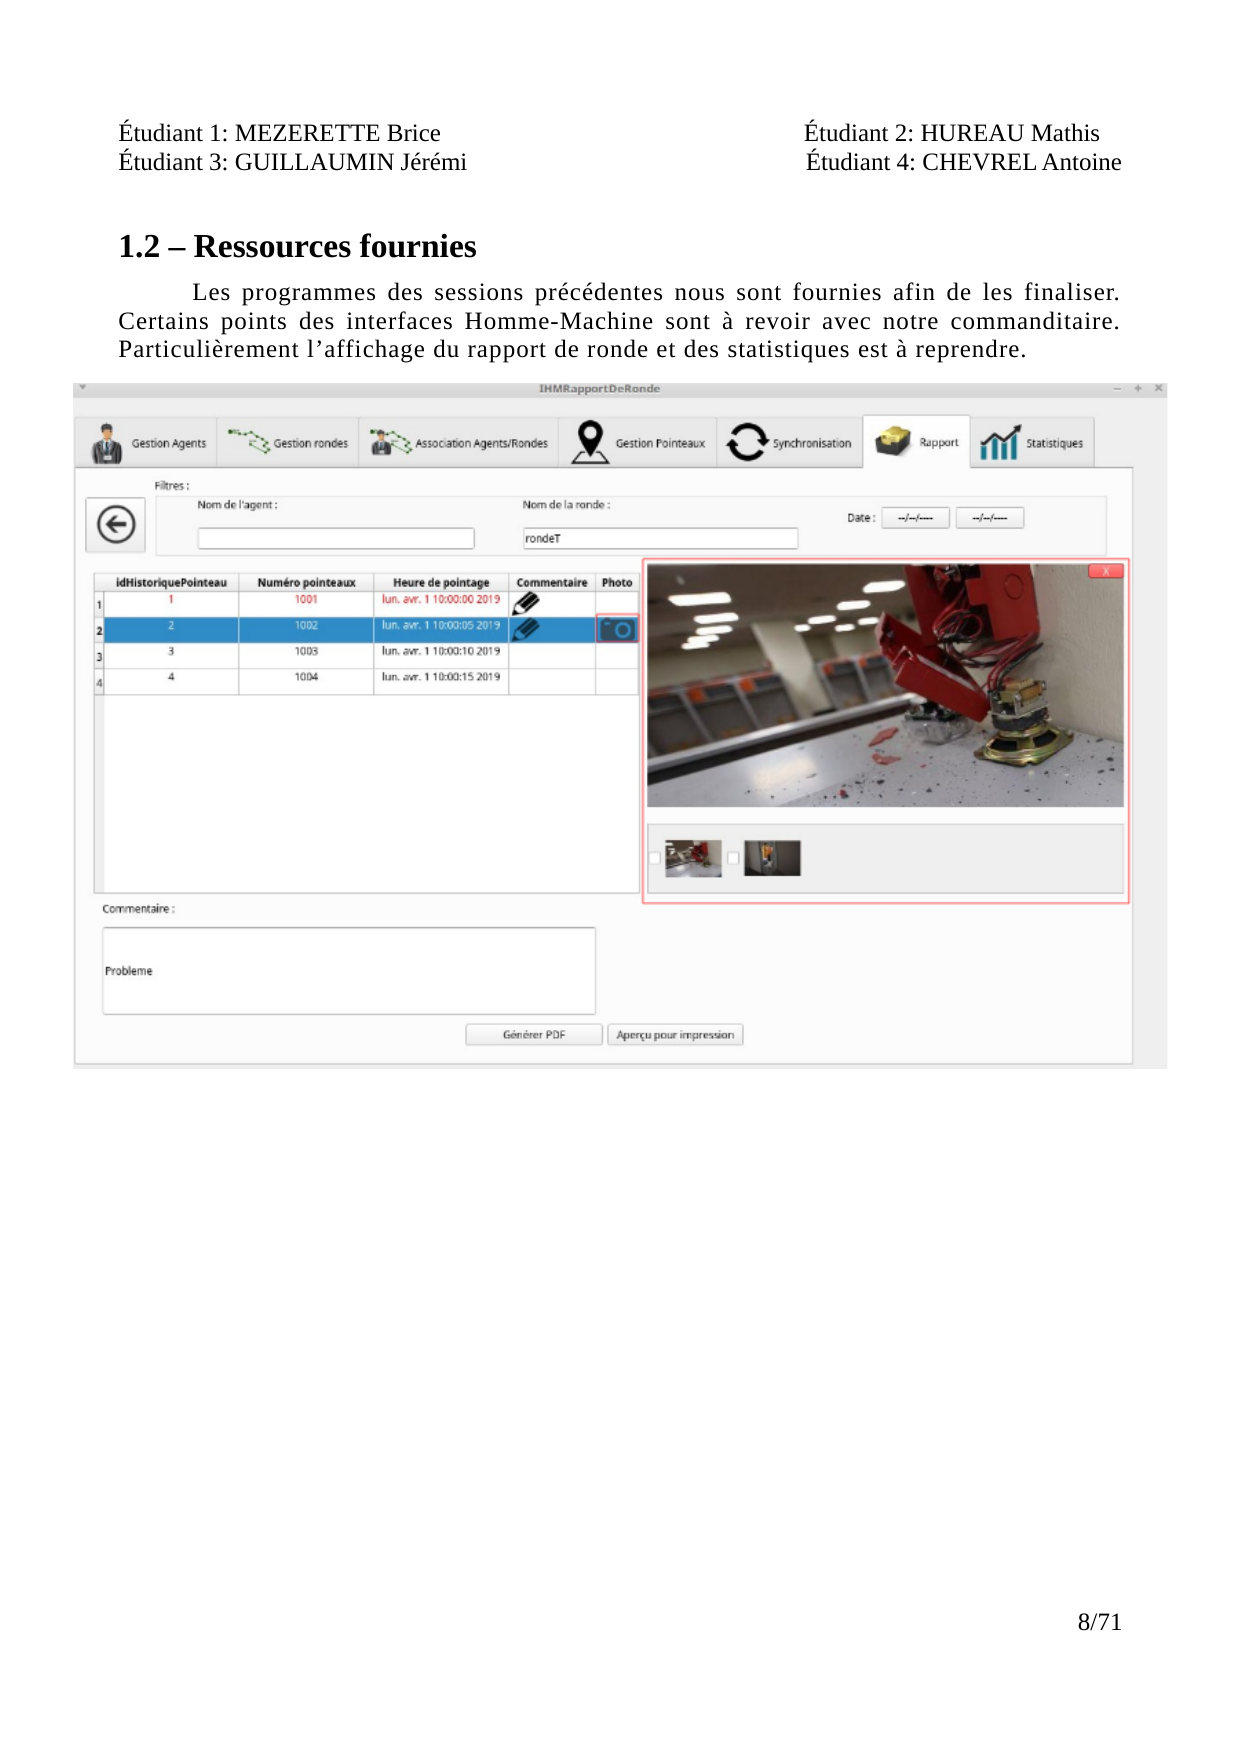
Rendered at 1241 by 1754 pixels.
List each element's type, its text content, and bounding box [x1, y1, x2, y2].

text Les programmes des sessions précédentes nous sont fournies afin de les finaliser. Certains points des interfaces Homme-Machine sont à revoir avec notre commanditaire. Particulièrement l’affichage du rapport de ronde et des statistiques est à reprendre. [118, 277, 1122, 363]
picture [73, 383, 1168, 1069]
subtitle 1.2 – Ressources fournies [118, 226, 1122, 264]
